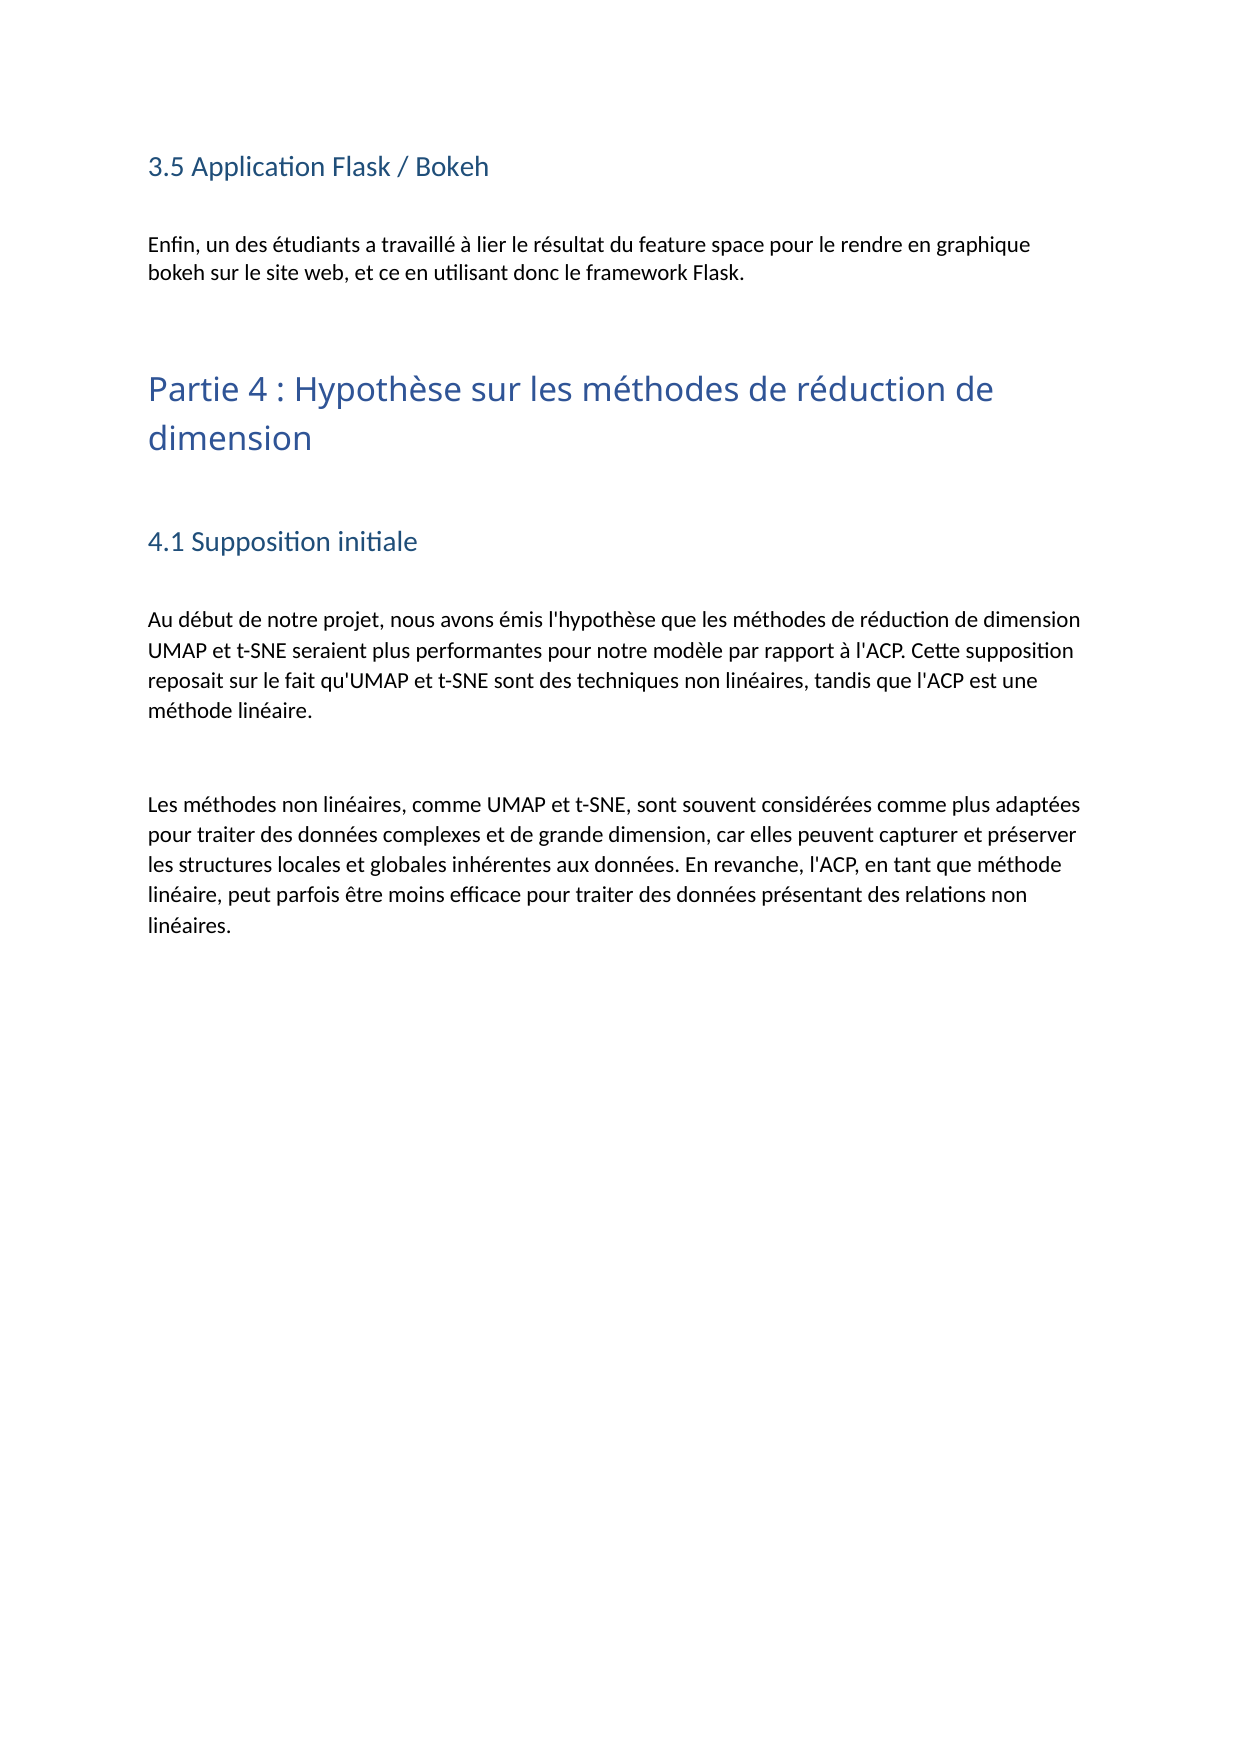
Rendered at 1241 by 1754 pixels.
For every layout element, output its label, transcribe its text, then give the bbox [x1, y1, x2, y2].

text Enfin, un des étudiants a travaillé à lier le résultat du feature space pour le rendre en graphique bokeh sur le site web, et ce en utilisant donc le framework Flask. [148, 230, 1093, 286]
subtitle 4.1 Supposition initiale [148, 523, 1093, 558]
text Au début de notre projet, nous avons émis l'hypothèse que les méthodes de réduction de dimension UMAP et t-SNE seraient plus performantes pour notre modèle par rapport à l'ACP. Cette supposition reposait sur le fait qu'UMAP et t-SNE sont des techniques non linéaires, tandis que l'ACP est une méthode linéaire. [148, 606, 1093, 724]
subtitle 3.5 Application Flask / Bokeh [148, 148, 1093, 183]
text Les méthodes non linéaires, comme UMAP et t-SNE, sont souvent considérées comme plus adaptées pour traiter des données complexes et de grande dimension, car elles peuvent capturer et préserver les structures locales et globales inhérentes aux données. En revanche, l'ACP, en tant que méthode linéaire, peut parfois être moins efficace pour traiter des données présentant des relations non linéaires. [148, 790, 1093, 939]
subtitle Partie 4 : Hypothèse sur les méthodes de réduction de dimension [148, 366, 1093, 460]
